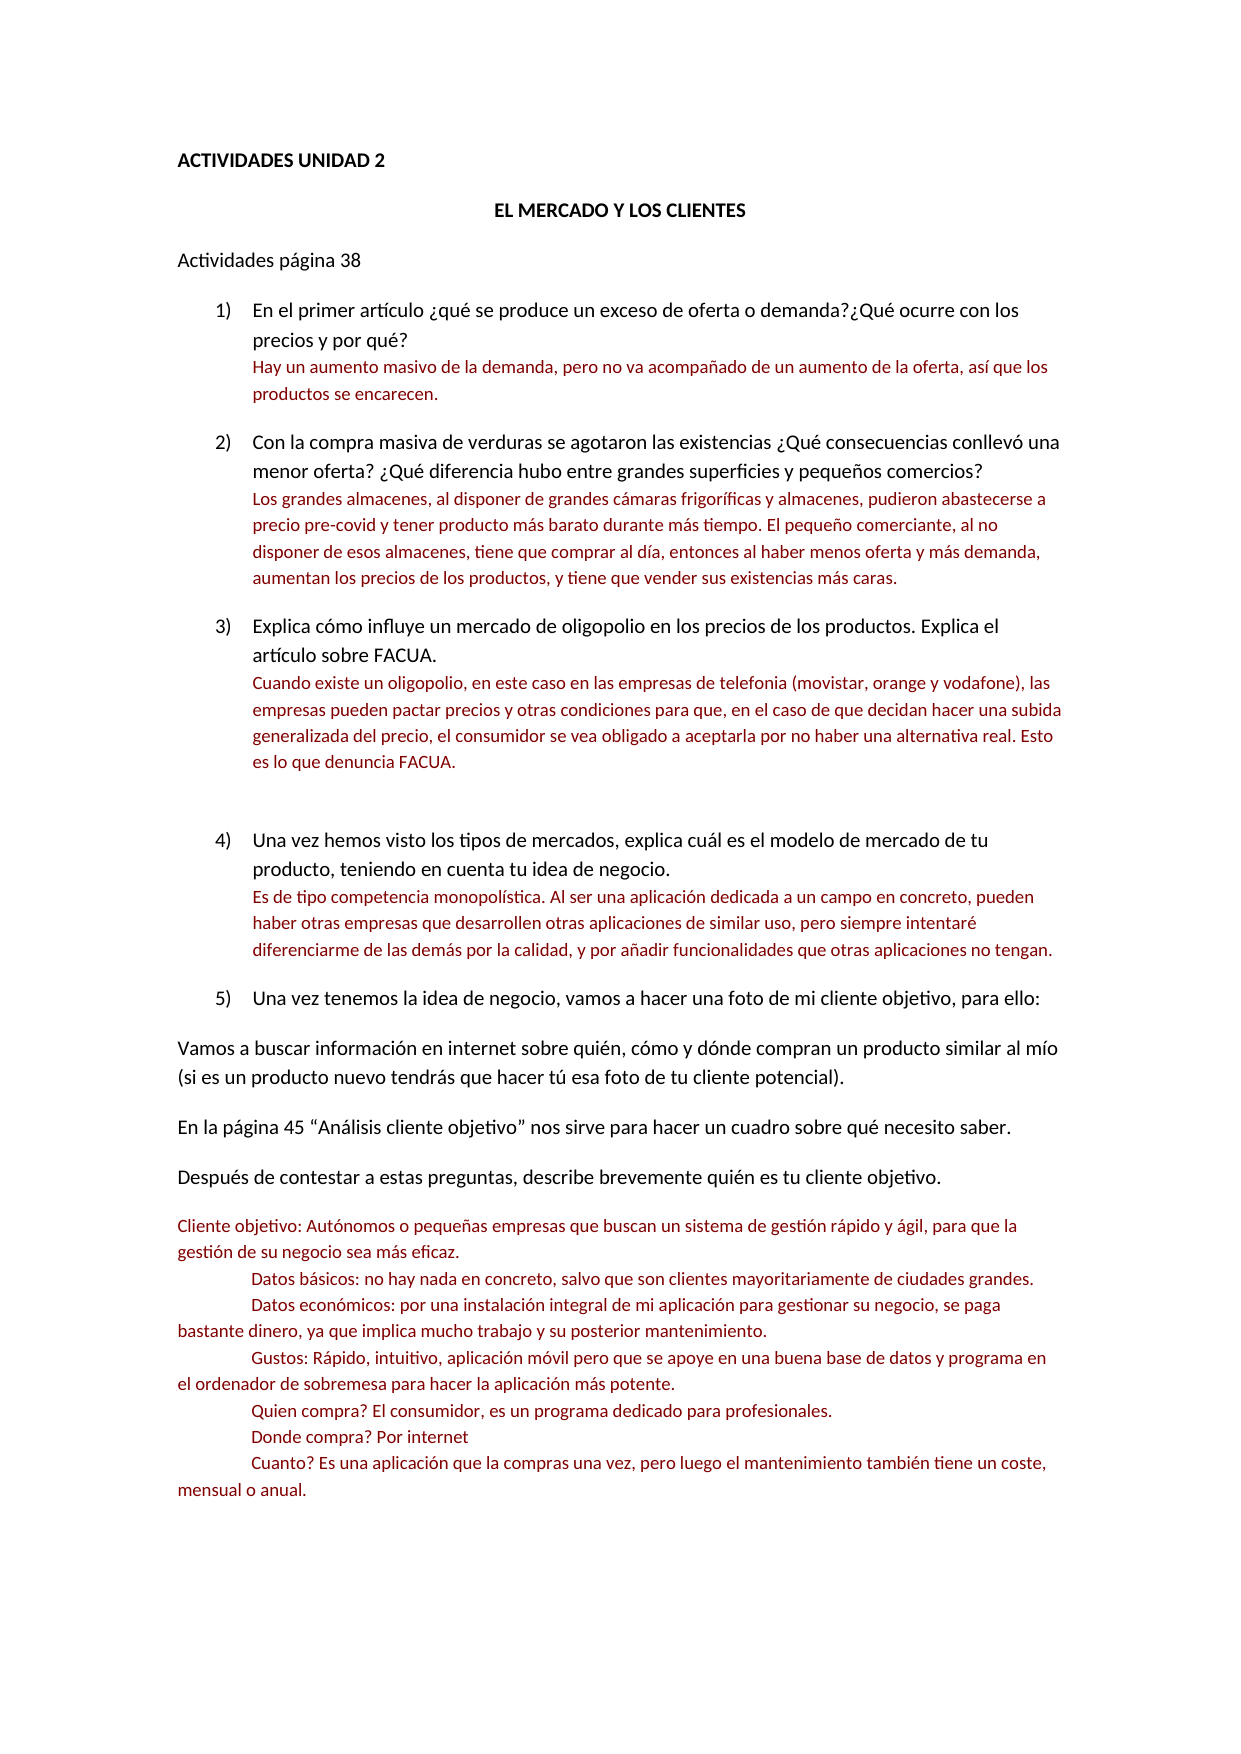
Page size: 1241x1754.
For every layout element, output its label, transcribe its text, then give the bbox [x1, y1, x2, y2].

list Una vez tenemos la idea de negocio, vamos a hacer una foto de mi cliente objetivo, para ello: [215, 985, 1063, 1011]
text Después de contestar a estas preguntas, describe brevemente quién es tu cliente objetivo. [177, 1164, 1063, 1190]
list En el primer artículo ¿qué se produce un exceso de oferta o demanda?¿Qué ocurre con los precios y por qué? Hay un aumento masivo de la demanda, pero no va acompañado de un aumento de la oferta, así que los productos se encarecen. [215, 298, 1063, 405]
text ACTIVIDADES UNIDAD 2 [177, 148, 1063, 173]
list Una vez hemos visto los tipos de mercados, explica cuál es el modelo de mercado de tu producto, teniendo en cuenta tu idea de negocio. Es de tipo competencia monopolística. Al ser una aplicación dedicada a un campo en concreto, pueden haber otras empresas que desarrollen otras aplicaciones de similar uso, pero siempre intentaré diferenciarme de las demás por la calidad, y por añadir funcionalidades que otras aplicaciones no tengan. [215, 827, 1063, 961]
text Cliente objetivo: Autónomos o pequeñas empresas que buscan un sistema de gestión rápido y ágil, para que la gestión de su negocio sea más eficaz. Datos básicos: no hay nada en concreto, salvo que son clientes mayoritariamente de ciudades grandes. Datos económicos: por una instalación integral de mi aplicación para gestionar su negocio, se paga bastante dinero, ya que implica mucho trabajo y su posterior mantenimiento. Gustos: Rápido, intuitivo, aplicación móvil pero que se apoye en una buena base de datos y programa en el ordenador de sobremesa para hacer la aplicación más potente. Quien compra? El consumidor, es un programa dedicado para profesionales. Donde compra? Por internet Cuanto? Es una aplicación que la compras una vez, pero luego el mantenimiento también tiene un coste, mensual o anual. [177, 1214, 1063, 1530]
text En la página 45 “Análisis cliente objetivo” nos sirve para hacer un cuadro sobre qué necesito saber. [177, 1114, 1063, 1140]
list Explica cómo influye un mercado de oligopolio en los precios de los productos. Explica el artículo sobre FACUA. Cuando existe un oligopolio, en este caso en las empresas de telefonia (movistar, orange y vodafone), las empresas pueden pactar precios y otras condiciones para que, en el caso de que decidan hacer una subida generalizada del precio, el consumidor se vea obligado a aceptarla por no haber una alternativa real. Esto es lo que denuncia FACUA. [215, 613, 1063, 803]
text Actividades página 38 [177, 248, 1063, 273]
text EL MERCADO Y LOS CLIENTES [177, 198, 1063, 223]
list Con la compra masiva de verduras se agotaron las existencias ¿Qué consecuencias conllevó una menor oferta? ¿Qué diferencia hubo entre grandes superficies y pequeños comercios? Los grandes almacenes, al disponer de grandes cámaras frigoríficas y almacenes, pudieron abastecerse a precio pre-covid y tener producto más barato durante más tiempo. El pequeño comerciante, al no disponer de esos almacenes, tiene que comprar al día, entonces al haber menos oferta y más demanda, aumentan los precios de los productos, y tiene que vender sus existencias más caras. [215, 429, 1063, 589]
text Vamos a buscar información en internet sobre quién, cómo y dónde compran un producto similar al mío (si es un producto nuevo tendrás que hacer tú esa foto de tu cliente potencial). [177, 1035, 1063, 1090]
